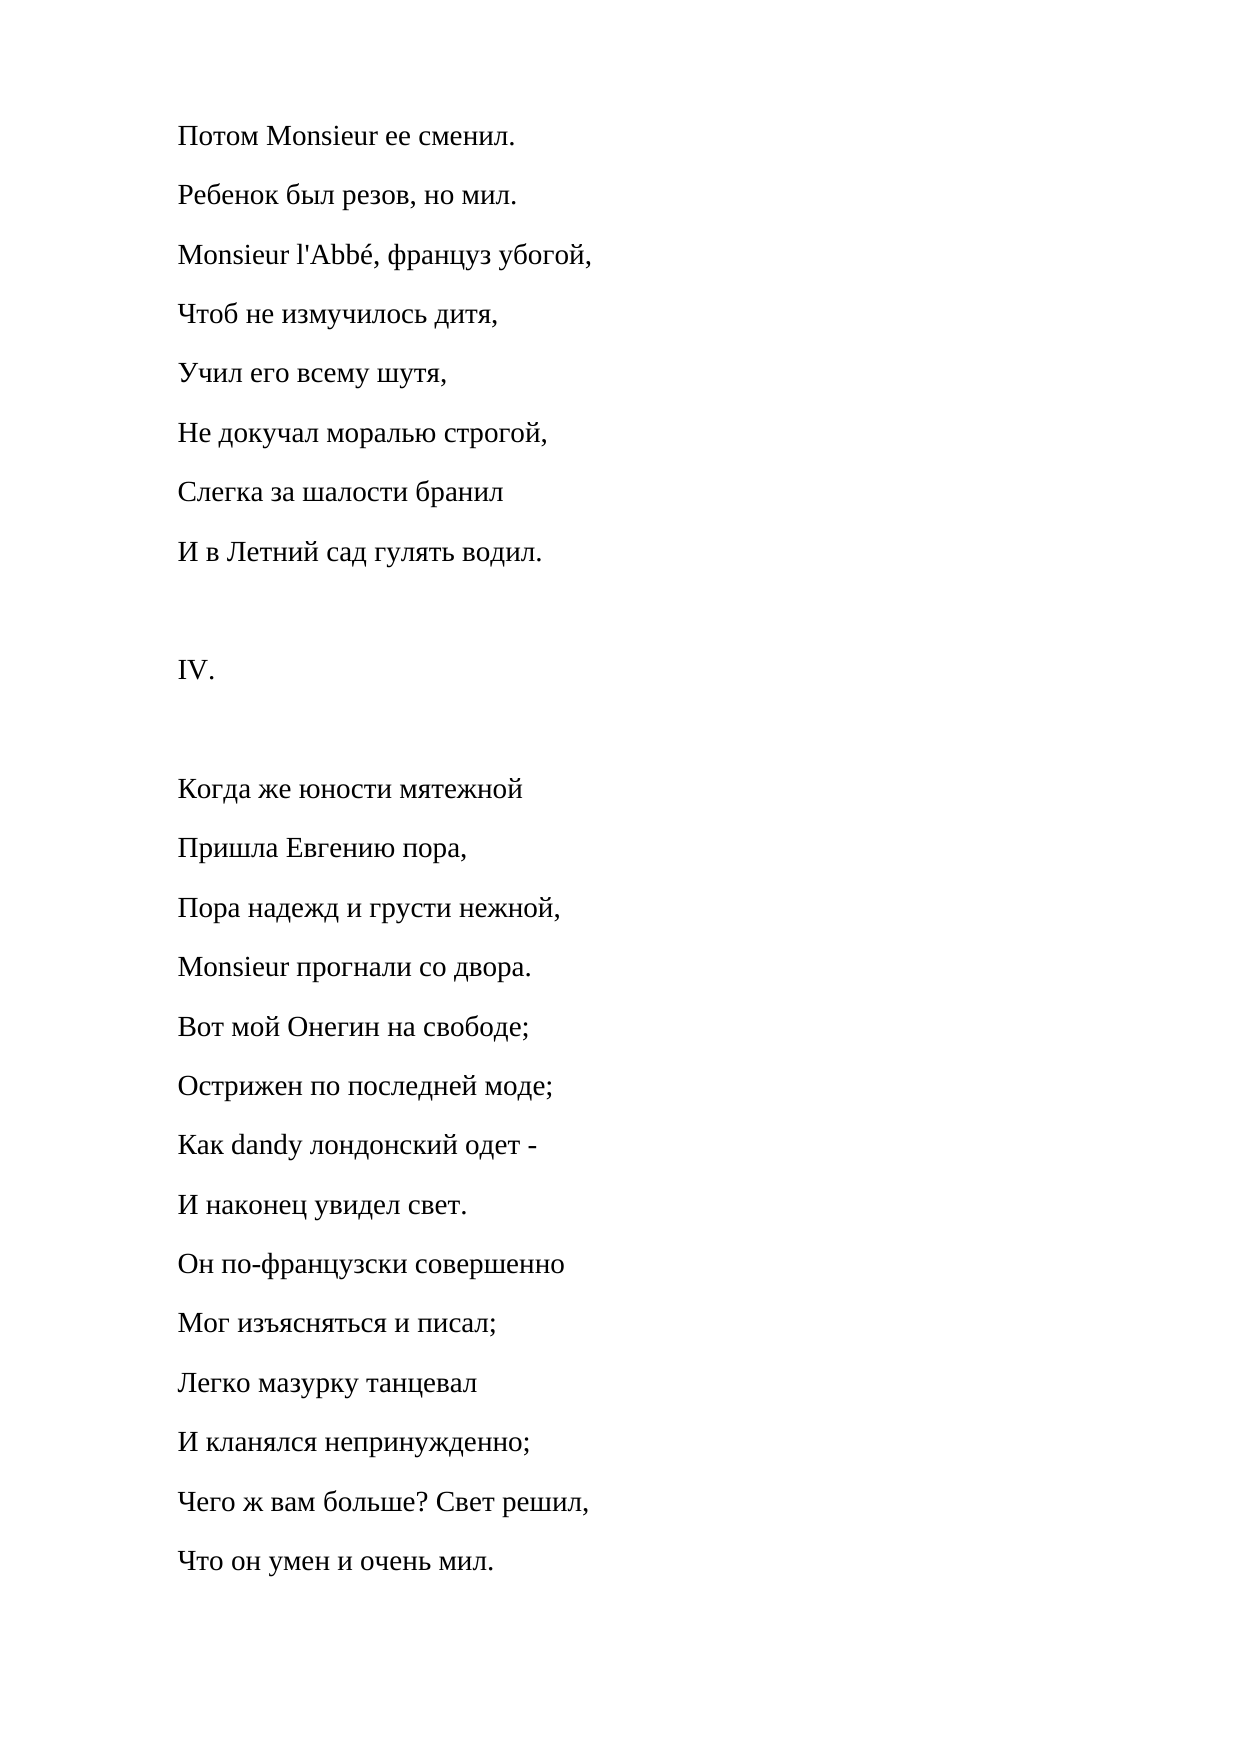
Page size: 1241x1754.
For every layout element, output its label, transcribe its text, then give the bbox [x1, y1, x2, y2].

text Чтоб не измучилось дитя, [177, 296, 1152, 330]
text И кланялся непринужденно; [177, 1424, 1152, 1458]
text Потом Monsieur ее сменил. [177, 118, 1152, 152]
text Не докучал моралью строгой, [177, 415, 1152, 448]
text Monsieur прогнали со двора. [177, 949, 1152, 983]
text Легко мазурку танцевал [177, 1365, 1152, 1398]
text Он по-французски совершенно [177, 1246, 1152, 1280]
text Мог изъясняться и писал; [177, 1306, 1152, 1339]
text Острижен по последней моде; [177, 1068, 1152, 1102]
text Вот мой Онегин на свободе; [177, 1009, 1152, 1042]
text Пора надежд и грусти нежной, [177, 890, 1152, 923]
text Пришла Евгению пора, [177, 831, 1152, 864]
text Ребенок был резов, но мил. [177, 177, 1152, 211]
text Учил его всему шутя, [177, 356, 1152, 389]
text Чего ж вам больше? Свет решил, [177, 1484, 1152, 1517]
text Слегка за шалости бранил [177, 474, 1152, 508]
text Как dandy лондонский одет - [177, 1127, 1152, 1161]
text И в Летний сад гулять водил. [177, 534, 1152, 567]
text Что он умен и очень мил. [177, 1543, 1152, 1577]
text Monsieur l'Abbé, француз убогой, [177, 237, 1152, 270]
text И наконец увидел свет. [177, 1187, 1152, 1220]
text IV. [177, 652, 1152, 686]
text Когда же юности мятежной [177, 771, 1152, 805]
